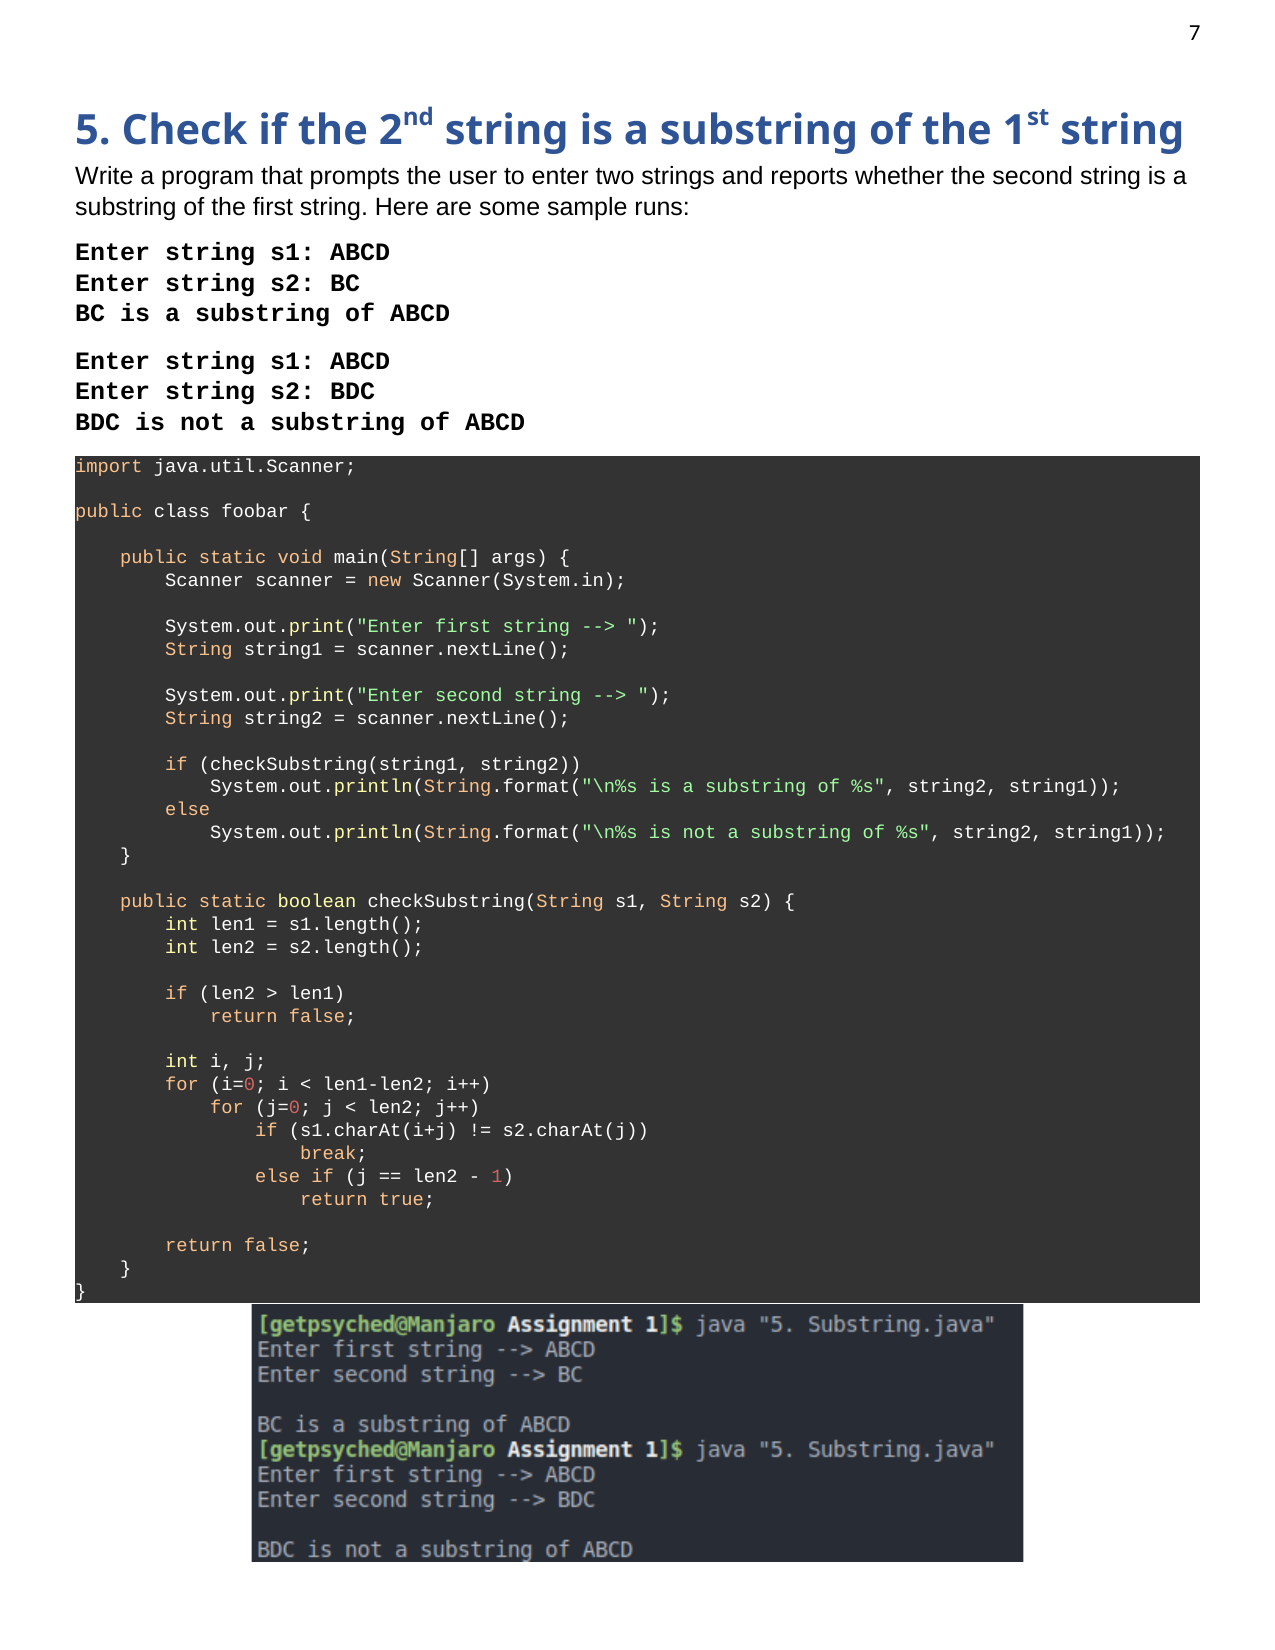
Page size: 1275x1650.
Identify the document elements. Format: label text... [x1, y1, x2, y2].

text else if (j == len2 - 1) [75, 1167, 1200, 1188]
text int len1 = s1.length(); [75, 915, 1200, 936]
text import java.util.Scanner; [75, 456, 1200, 478]
text System.out.println(String.format("\n%s is not a substring of %s", string2, string1)); [75, 823, 1200, 844]
text int len2 = s2.length(); [75, 938, 1200, 959]
text } [75, 1281, 1200, 1303]
text if (checkSubstring(string1, string2)) [75, 754, 1200, 776]
text return true; [75, 1190, 1200, 1211]
text int i, j; [75, 1052, 1200, 1073]
text if (s1.charAt(i+j) != s2.charAt(j)) [75, 1121, 1200, 1142]
text Enter string s1: ABCD Enter string s2: BC BC is a substring of ABCD [75, 240, 1200, 329]
text public static void main(String[] args) { [75, 548, 1200, 569]
text public static boolean checkSubstring(String s1, String s2) { [75, 892, 1200, 913]
text else [75, 800, 1200, 821]
text System.out.print("Enter first string --> "); [75, 617, 1200, 638]
text Scanner scanner = new Scanner(System.in); [75, 571, 1200, 592]
text } [75, 846, 1200, 867]
text Enter string s1: ABCD Enter string s2: BDC BDC is not a substring of ABCD [75, 348, 1200, 438]
subtitle 5. Check if the 2nd string is a substring of the 1st string [75, 100, 1200, 157]
text String string2 = scanner.nextLine(); [75, 708, 1200, 730]
text break; [75, 1144, 1200, 1165]
text System.out.print("Enter second string --> "); [75, 686, 1200, 707]
text return false; [75, 1006, 1200, 1028]
text String string1 = scanner.nextLine(); [75, 640, 1200, 661]
text } [75, 1258, 1200, 1280]
text for (i=0; i < len1-len2; i++) [75, 1075, 1200, 1096]
text Write a program that prompts the user to enter two strings and reports whether the second string is a substring of the first string. Here are some sample runs: [75, 161, 1200, 221]
text for (j=0; j < len2; j++) [75, 1098, 1200, 1119]
text System.out.println(String.format("\n%s is a substring of %s", string2, string1)); [75, 777, 1200, 798]
text return false; [75, 1236, 1200, 1257]
text public class foobar { [75, 502, 1200, 523]
text if (len2 > len1) [75, 983, 1200, 1005]
picture [251, 1304, 1024, 1562]
